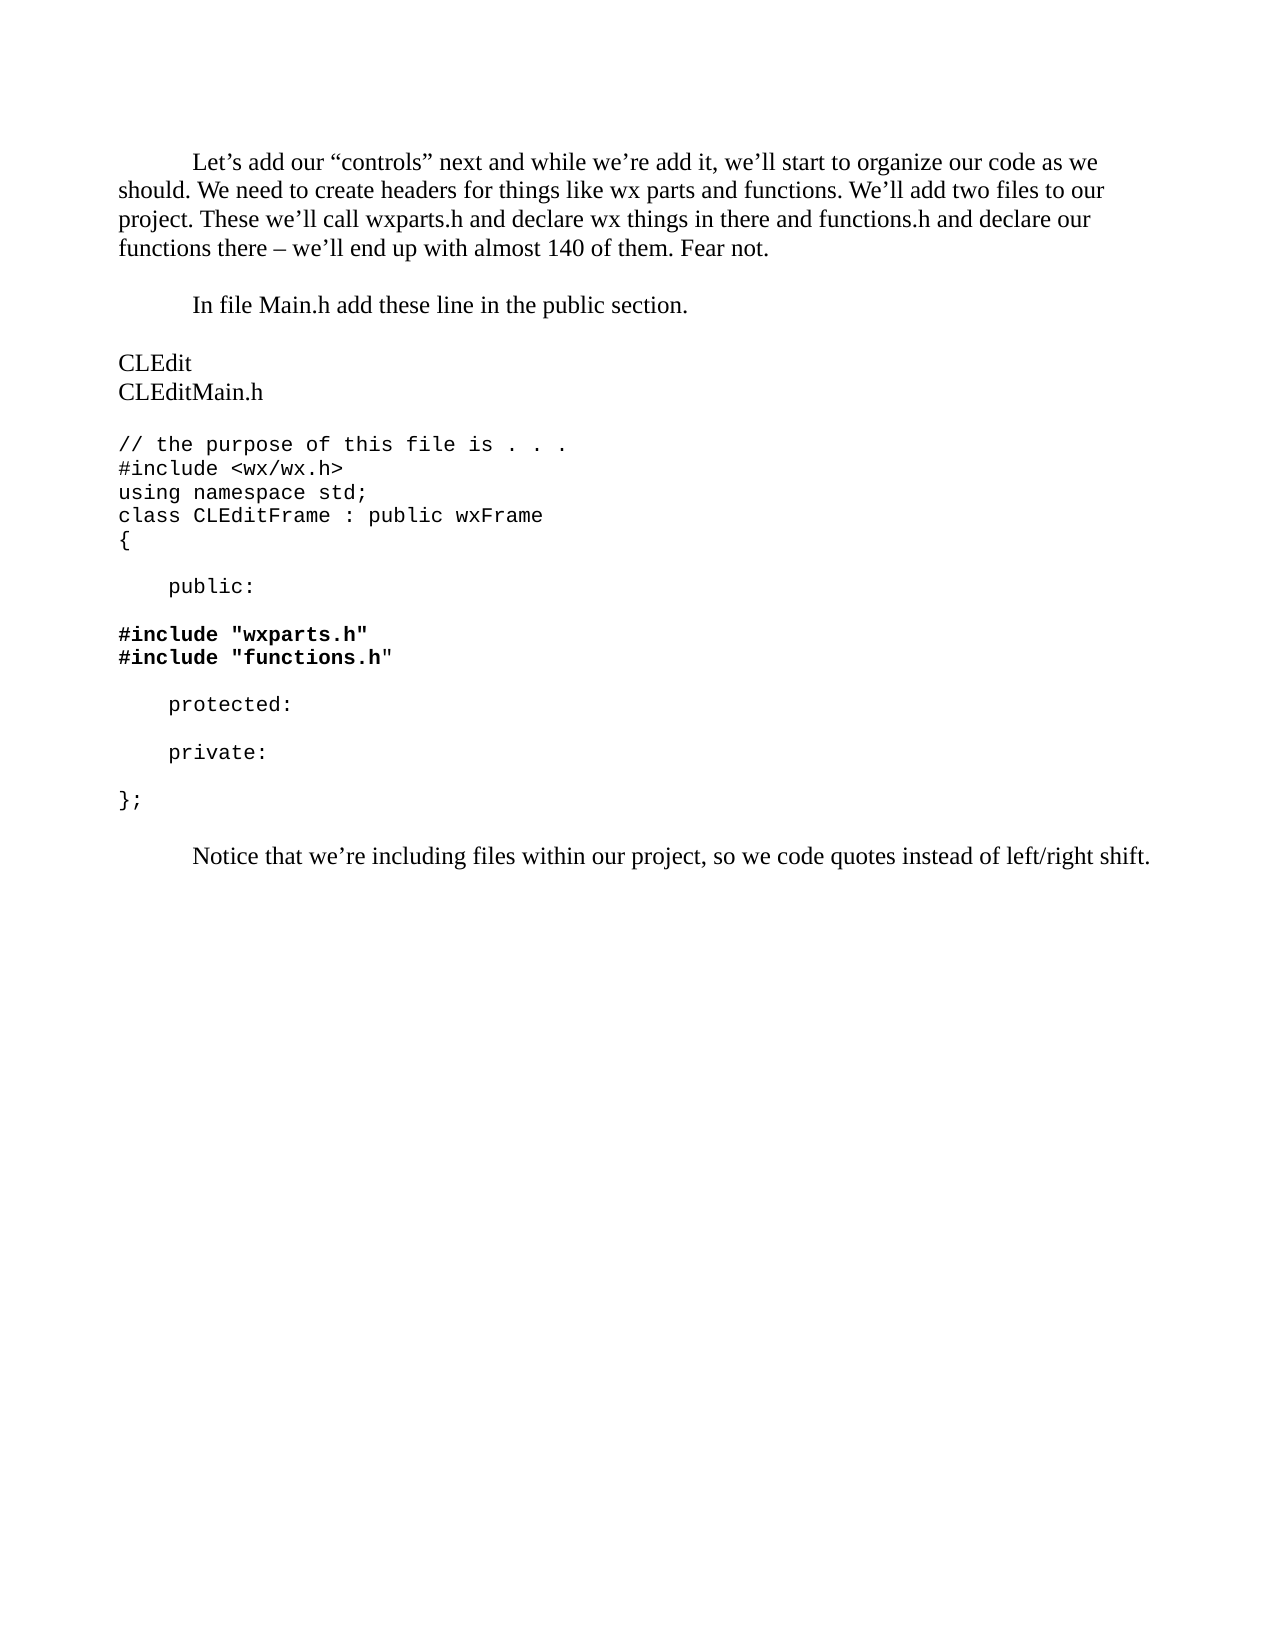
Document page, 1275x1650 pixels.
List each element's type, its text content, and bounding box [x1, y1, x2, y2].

text { [118, 529, 1157, 553]
text #include "functions.h" [118, 647, 1157, 671]
text Notice that we’re including files within our project, so we code quotes instead of left/right shift. [118, 841, 1157, 870]
text Let’s add our “controls” next and while we’re add it, we’ll start to organize our code as we should. We need to create headers for things like wx parts and functions. We’ll add two files to our project. These we’ll call wxparts.h and declare wx things in there and functions.h and declare our functions there – we’ll end up with almost 140 of them. Fear not. [118, 147, 1157, 262]
text #include <wx/wx.h> [118, 458, 1157, 482]
text In file Main.h add these line in the public section. [118, 291, 1157, 319]
text }; [118, 789, 1157, 813]
text #include "wxparts.h" [118, 623, 1157, 647]
text private: [118, 742, 1157, 765]
text CLEditMain.h [118, 377, 1157, 406]
text class CLEditFrame : public wxFrame [118, 505, 1157, 529]
text // the purpose of this file is . . . [118, 434, 1157, 458]
text using namespace std; [118, 482, 1157, 505]
text CLEdit [118, 348, 1157, 377]
text protected: [118, 694, 1157, 718]
text public: [118, 576, 1157, 600]
